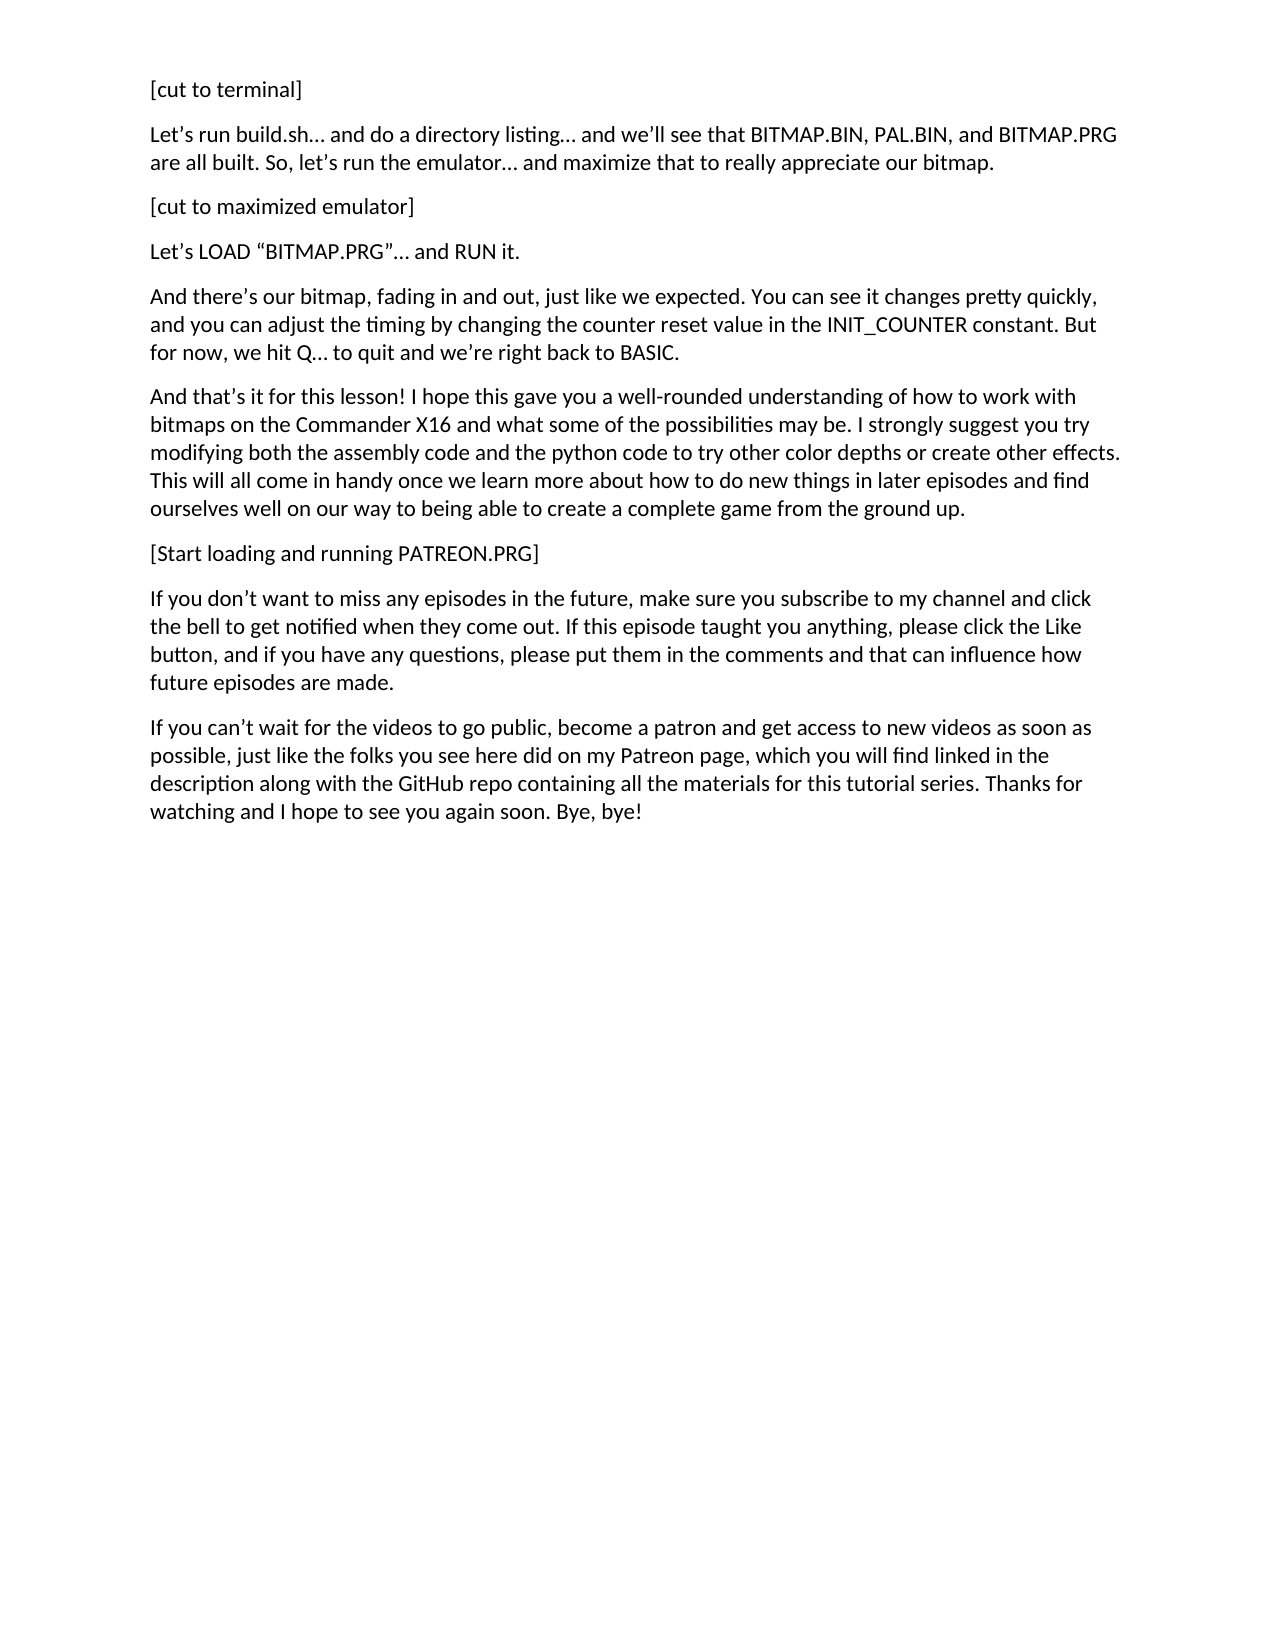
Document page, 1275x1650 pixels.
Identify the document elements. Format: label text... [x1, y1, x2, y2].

text Let’s LOAD “BITMAP.PRG”… and RUN it. [150, 237, 1125, 265]
text [cut to terminal] [150, 75, 1125, 103]
text [Start loading and running PATREON.PRG] [150, 539, 1125, 567]
text If you can’t wait for the videos to go public, become a patron and get access to new videos as soon as possible, just like the folks you see here did on my Patreon page, which you will find linked in the description along with the GitHub repo containing all the materials for this tutorial series. Thanks for watching and I hope to see you again soon. Bye, bye! [150, 713, 1125, 825]
text And that’s it for this lesson! I hope this gave you a well-rounded understanding of how to work with bitmaps on the Commander X16 and what some of the possibilities may be. I strongly suggest you try modifying both the assembly code and the python code to try other color depths or create other effects. This will all come in handy once we learn more about how to do new things in later episodes and find ourselves well on our way to being able to create a complete game from the ground up. [150, 382, 1125, 523]
text And there’s our bitmap, fading in and out, just like we expected. You can see it changes pretty quickly, and you can adjust the timing by changing the counter reset value in the INIT_COUNTER constant. But for now, we hit Q… to quit and we’re right back to BASIC. [150, 282, 1125, 366]
text If you don’t want to miss any episodes in the future, make sure you subscribe to my channel and click the bell to get notified when they come out. If this episode taught you anything, please click the Like button, and if you have any questions, please put them in the comments and that can influence how future episodes are made. [150, 584, 1125, 696]
text [cut to maximized emulator] [150, 192, 1125, 220]
text Let’s run build.sh… and do a directory listing… and we’ll see that BITMAP.BIN, PAL.BIN, and BITMAP.PRG are all built. So, let’s run the emulator… and maximize that to really appreciate our bitmap. [150, 120, 1125, 176]
